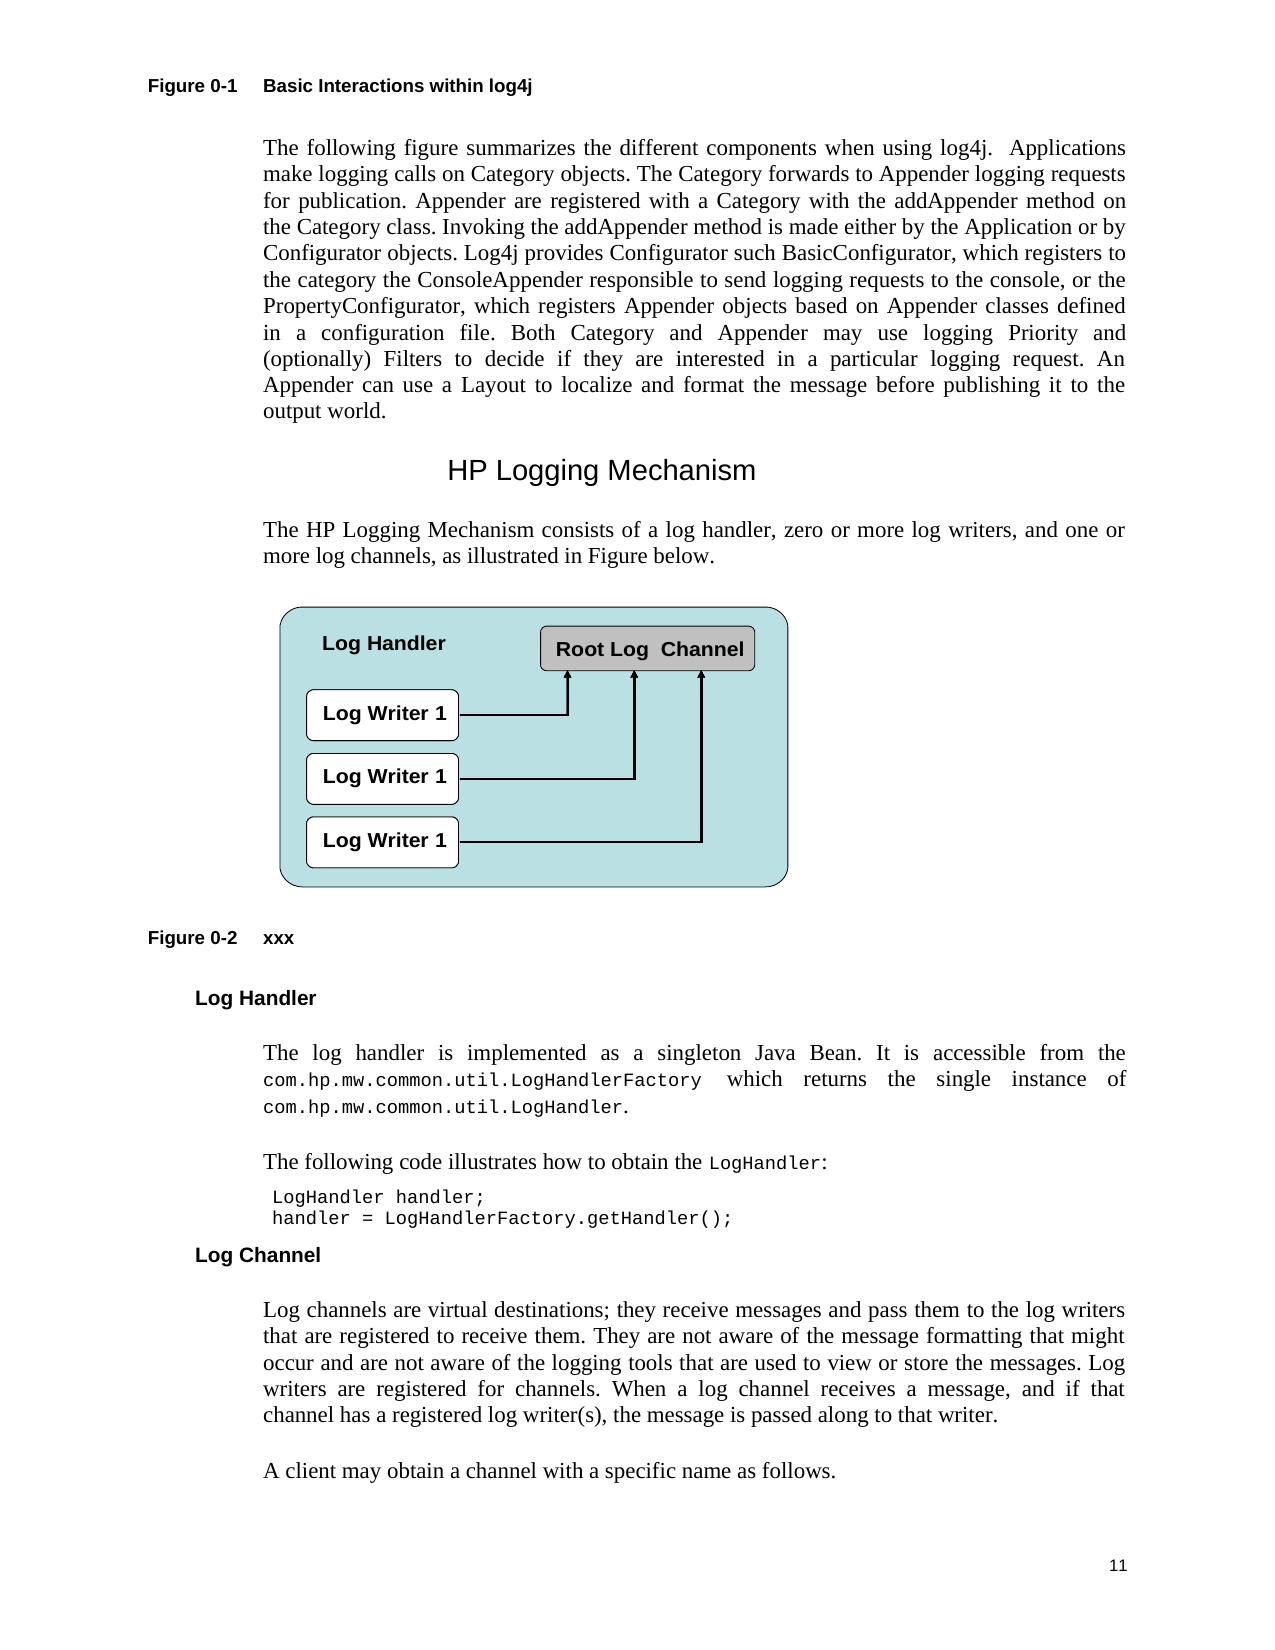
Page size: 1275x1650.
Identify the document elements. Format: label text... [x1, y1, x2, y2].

text LogHandler handler; [272, 1188, 1127, 1209]
text Log channels are virtual destinations; they receive messages and pass them to the log writers that are registered to receive them. They are not aware of the message formatting that might occur and are not aware of the logging tools that are used to view or store the messages. Log writers are registered for channels. When a log channel receives a message, and if that channel has a registered log writer(s), the message is passed along to that writer. [263, 1296, 1127, 1428]
text Figure 0‑2 xxx [148, 927, 1127, 948]
text handler = LogHandlerFactory.getHandler(); [272, 1209, 1127, 1230]
subtitle Log Handler [195, 986, 1127, 1010]
text The following figure summarizes the different components when using log4j. Applications make logging calls on Category objects. The Category forwards to Appender logging requests for publication. Appender are registered with a Category with the addAppender method on the Category class. Invoking the addAppender method is made either by the Application or by Configurator objects. Log4j provides Configurator such BasicConfigurator, which registers to the category the ConsoleAppender responsible to send logging requests to the console, or the PropertyConfigurator, which registers Appender objects based on Appender classes defined in a configuration file. Both Category and Appender may use logging Priority and (optionally) Filters to decide if they are interested in a particular logging request. An Appender can use a Layout to localize and format the message before publishing it to the output world. [263, 134, 1127, 424]
text The following code illustrates how to obtain the LogHandler: [263, 1148, 1127, 1175]
text Figure 0‑1 Basic Interactions within log4j [148, 75, 1127, 97]
text The log handler is implemented as a singleton Java Bean. It is accessible from the com.hp.mw.common.util.LogHandlerFactory which returns the single instance of com.hp.mw.common.util.LogHandler. [263, 1039, 1127, 1119]
subtitle Log Channel [195, 1243, 1127, 1267]
text The HP Logging Mechanism consists of a log handler, zero or more log writers, and one or more log channels, as illustrated in Figure below. [263, 516, 1127, 568]
text A client may obtain a channel with a specific name as follows. [263, 1457, 1127, 1483]
subtitle HP Logging Mechanism [148, 453, 1127, 487]
